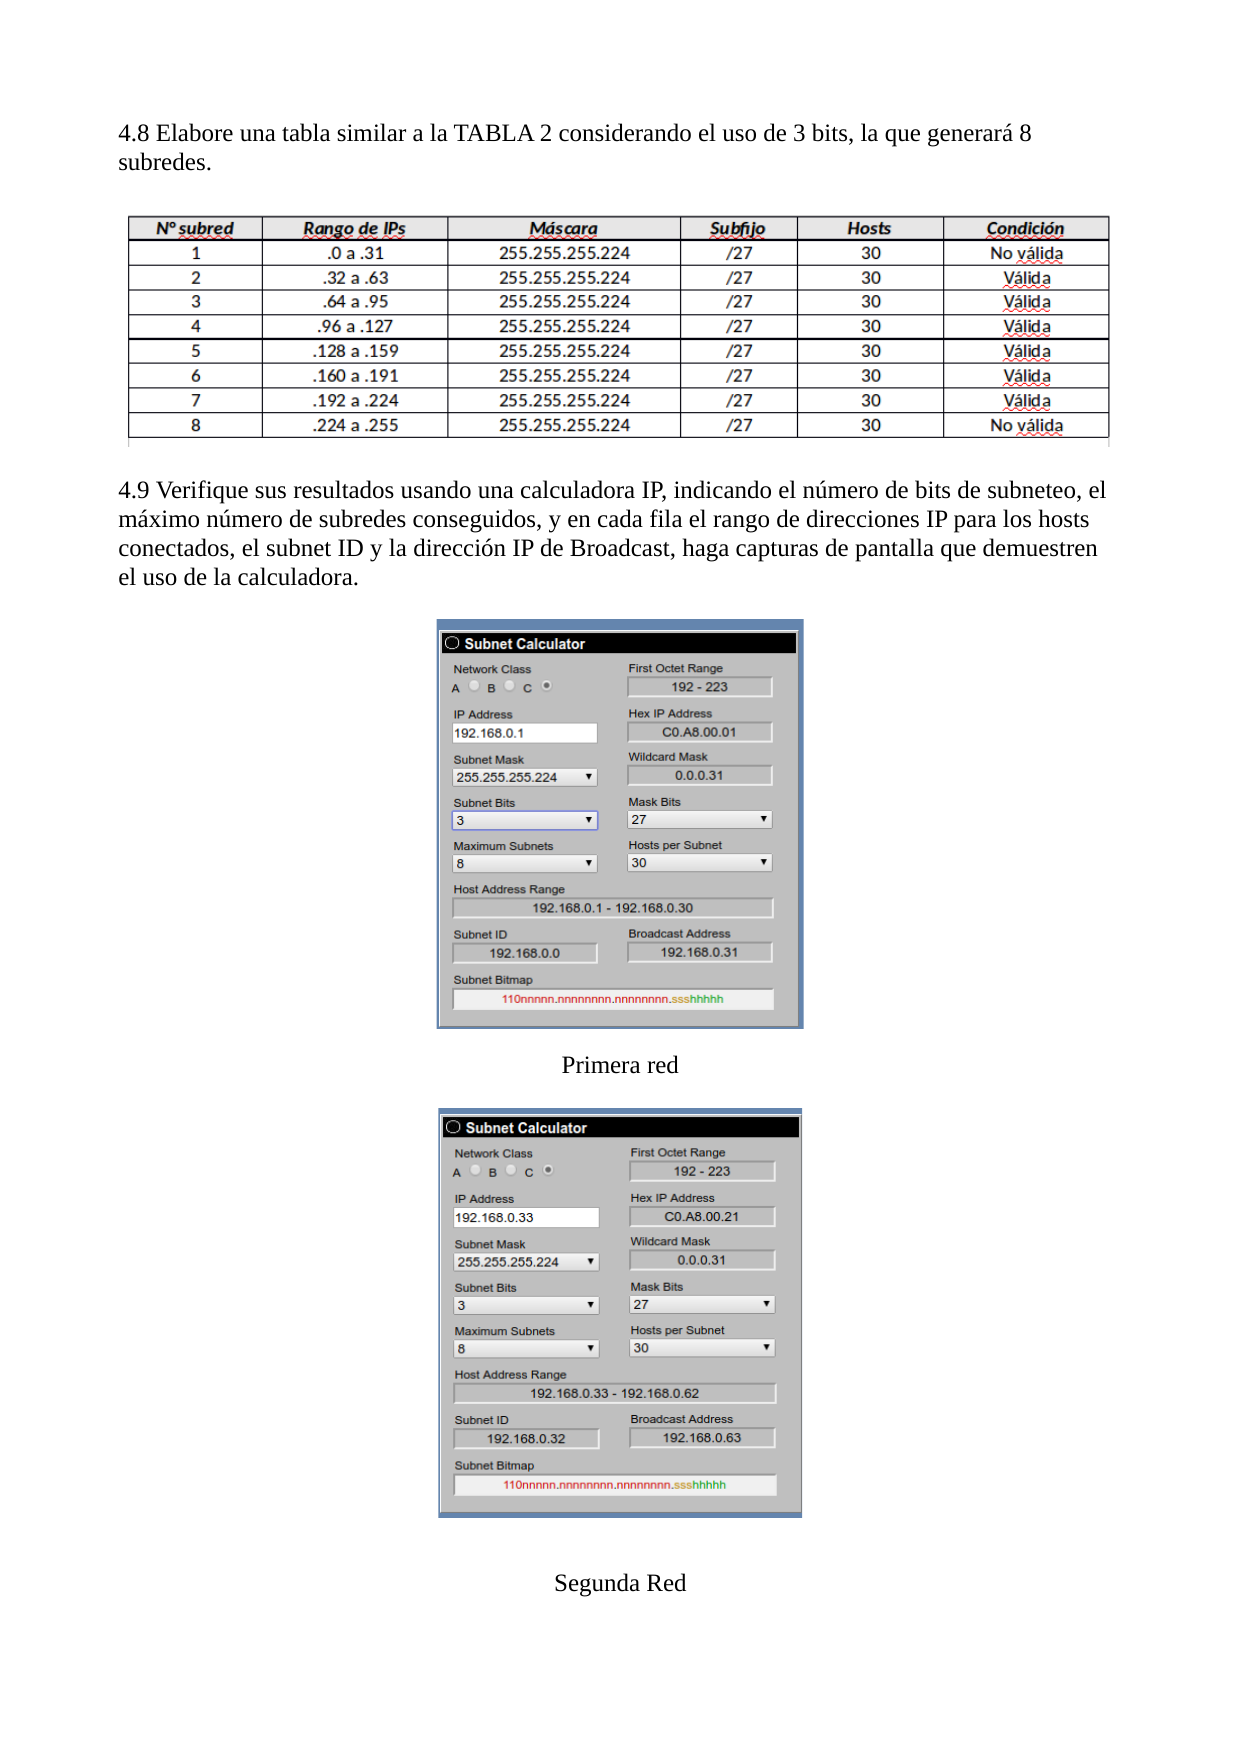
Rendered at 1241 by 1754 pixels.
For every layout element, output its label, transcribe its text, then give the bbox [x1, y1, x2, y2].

text 4.9 Verifique sus resultados usando una calculadora IP, indicando el número de bits de subneteo, el máximo número de subredes conseguidos, y en cada fila el rango de direcciones IP para los hosts conectados, el subnet ID y la dirección IP de Broadcast, haga capturas de pantalla que demuestren el uso de la calculadora. [118, 476, 1122, 591]
picture [438, 1108, 803, 1518]
picture [436, 619, 804, 1029]
text Primera red [118, 1051, 1122, 1079]
text 4.8 Elabore una tabla similar a la TABLA 2 considerando el uso de 3 bits, la que generará 8 subredes. [118, 118, 1122, 176]
text Segunda Red [118, 1568, 1122, 1597]
picture [118, 204, 1123, 447]
